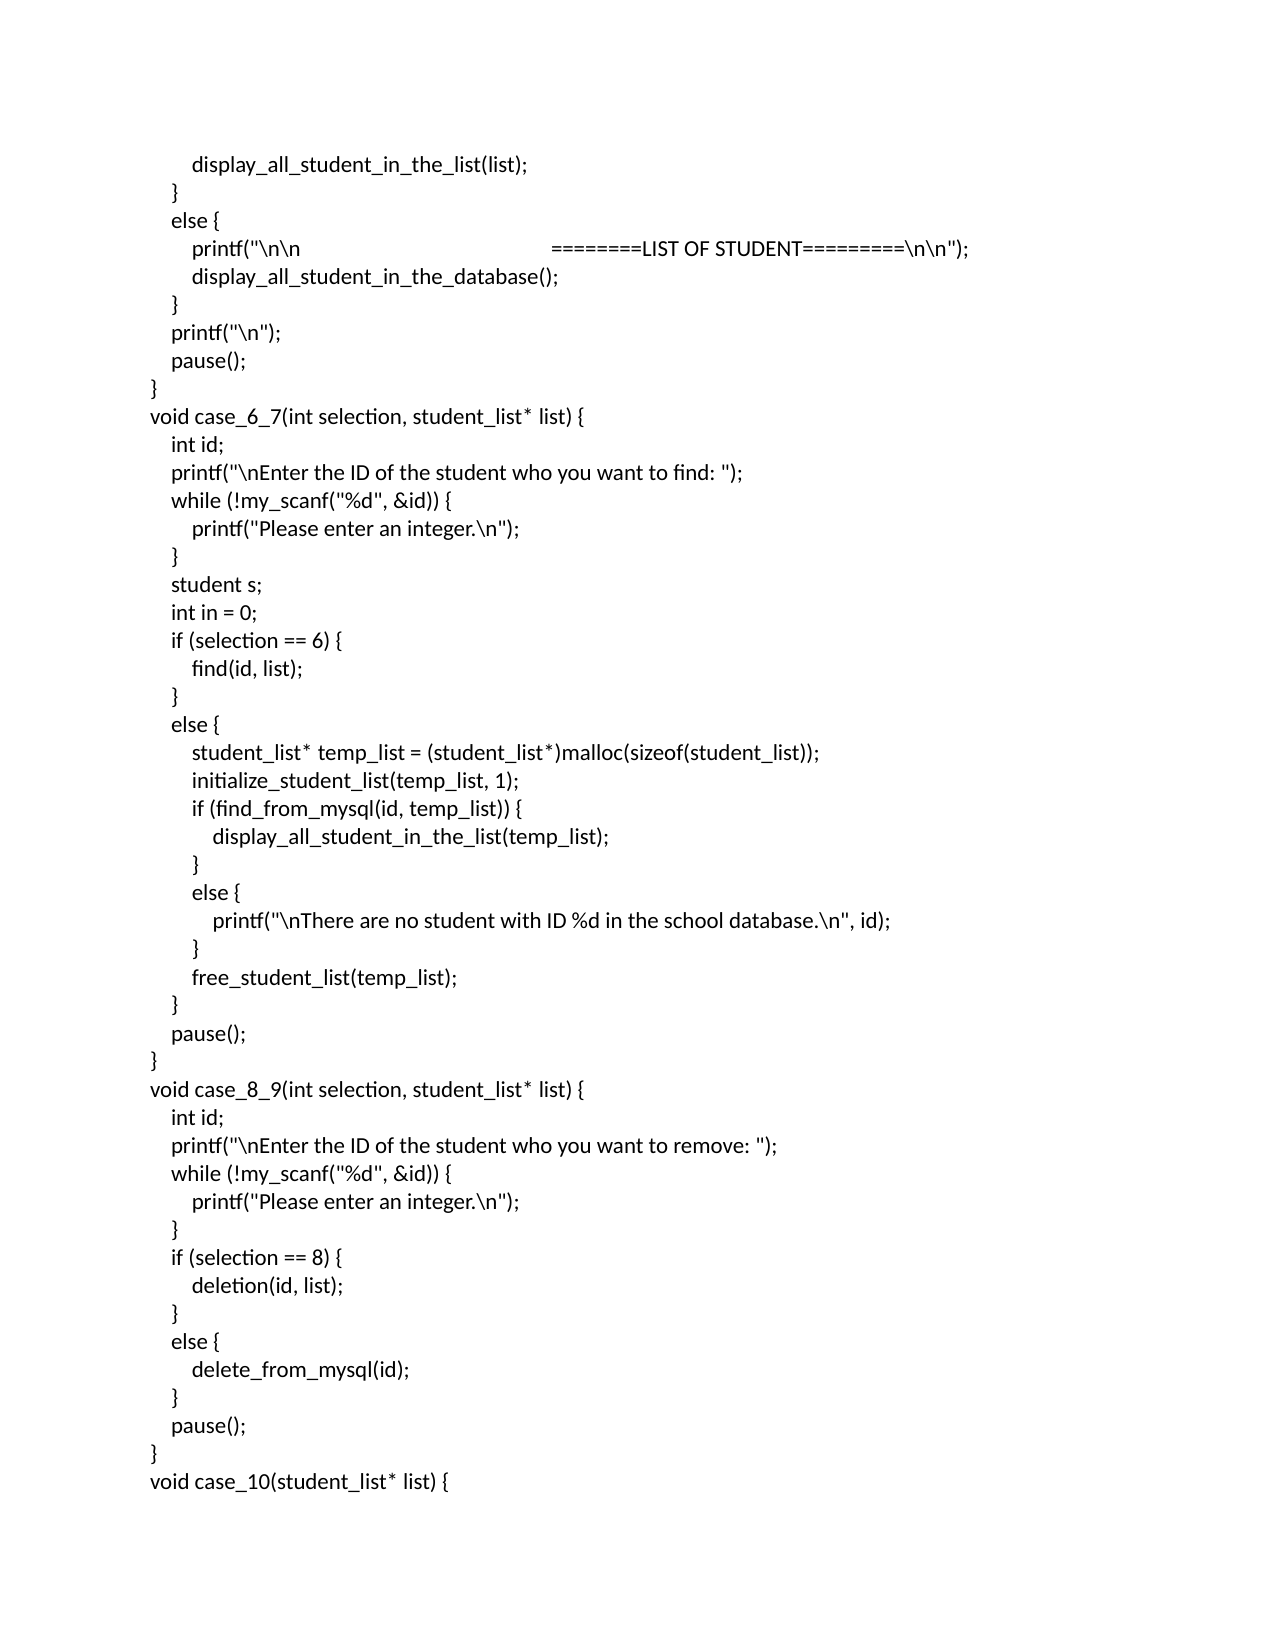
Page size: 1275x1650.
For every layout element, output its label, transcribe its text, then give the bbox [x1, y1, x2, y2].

text printf("\nThere are no student with ID %d in the school database.\n", id); [150, 907, 1125, 934]
text student s; [150, 570, 1125, 598]
text free_student_list(temp_list); [150, 963, 1125, 991]
text } [150, 178, 1125, 206]
text else { [150, 206, 1125, 234]
text if (selection == 8) { [150, 1243, 1125, 1271]
text display_all_student_in_the_list(temp_list); [150, 822, 1125, 851]
text else { [150, 1327, 1125, 1355]
text printf("\nEnter the ID of the student who you want to find: "); [150, 458, 1125, 486]
text if (selection == 6) { [150, 626, 1125, 654]
text while (!my_scanf("%d", &id)) { [150, 1159, 1125, 1187]
text } [150, 542, 1125, 570]
text void case_8_9(int selection, student_list* list) { [150, 1075, 1125, 1103]
text pause(); [150, 1019, 1125, 1047]
text printf("\n"); [150, 318, 1125, 346]
text if (find_from_mysql(id, temp_list)) { [150, 794, 1125, 822]
text void case_6_7(int selection, student_list* list) { [150, 402, 1125, 430]
text int in = 0; [150, 598, 1125, 626]
text int id; [150, 1103, 1125, 1131]
text printf("Please enter an integer.\n"); [150, 514, 1125, 542]
text } [150, 1439, 1125, 1467]
text delete_from_mysql(id); [150, 1355, 1125, 1383]
text } [150, 1299, 1125, 1327]
text pause(); [150, 1411, 1125, 1439]
text display_all_student_in_the_list(list); [150, 150, 1125, 178]
text printf("\nEnter the ID of the student who you want to remove: "); [150, 1131, 1125, 1159]
text find(id, list); [150, 654, 1125, 682]
text display_all_student_in_the_database(); [150, 262, 1125, 290]
text while (!my_scanf("%d", &id)) { [150, 486, 1125, 514]
text int id; [150, 430, 1125, 458]
text printf("Please enter an integer.\n"); [150, 1187, 1125, 1215]
text } [150, 1047, 1125, 1075]
text else { [150, 710, 1125, 738]
text pause(); [150, 346, 1125, 374]
text } [150, 934, 1125, 963]
text } [150, 374, 1125, 402]
text void case_10(student_list* list) { [150, 1467, 1125, 1495]
text } [150, 851, 1125, 878]
text else { [150, 878, 1125, 907]
text } [150, 290, 1125, 318]
text printf("\n\n ========LIST OF STUDENT=========\n\n"); [150, 234, 1125, 262]
text } [150, 991, 1125, 1019]
text initialize_student_list(temp_list, 1); [150, 766, 1125, 794]
text } [150, 1215, 1125, 1243]
text student_list* temp_list = (student_list*)malloc(sizeof(student_list)); [150, 738, 1125, 766]
text deletion(id, list); [150, 1271, 1125, 1299]
text } [150, 1383, 1125, 1411]
text } [150, 682, 1125, 710]
